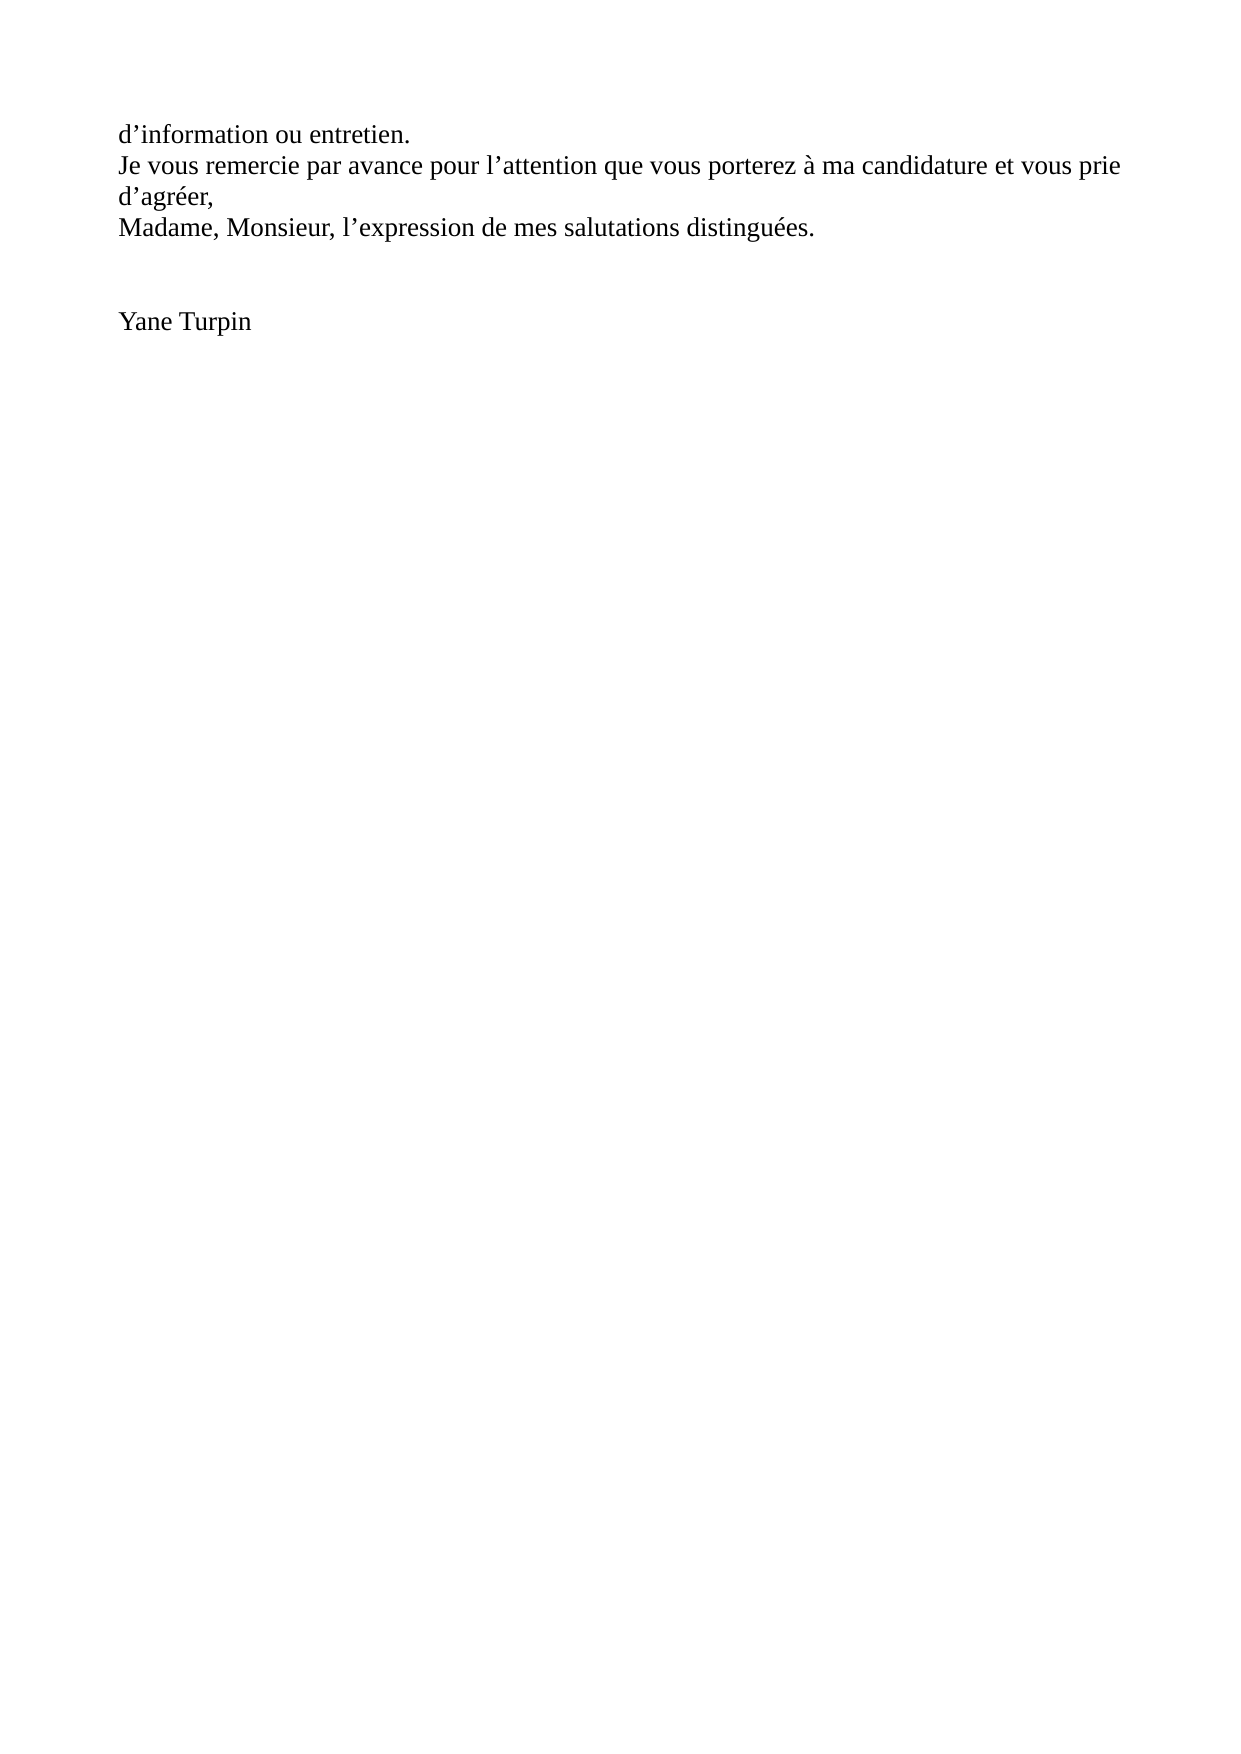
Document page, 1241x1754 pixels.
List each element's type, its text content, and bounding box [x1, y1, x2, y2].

text Yane Turpin [118, 305, 1122, 336]
text d’information ou entretien. [118, 118, 1122, 149]
text Madame, Monsieur, l’expression de mes salutations distinguées. [118, 212, 1122, 243]
text Je vous remercie par avance pour l’attention que vous porterez à ma candidature et vous prie d’agréer, [118, 149, 1122, 212]
